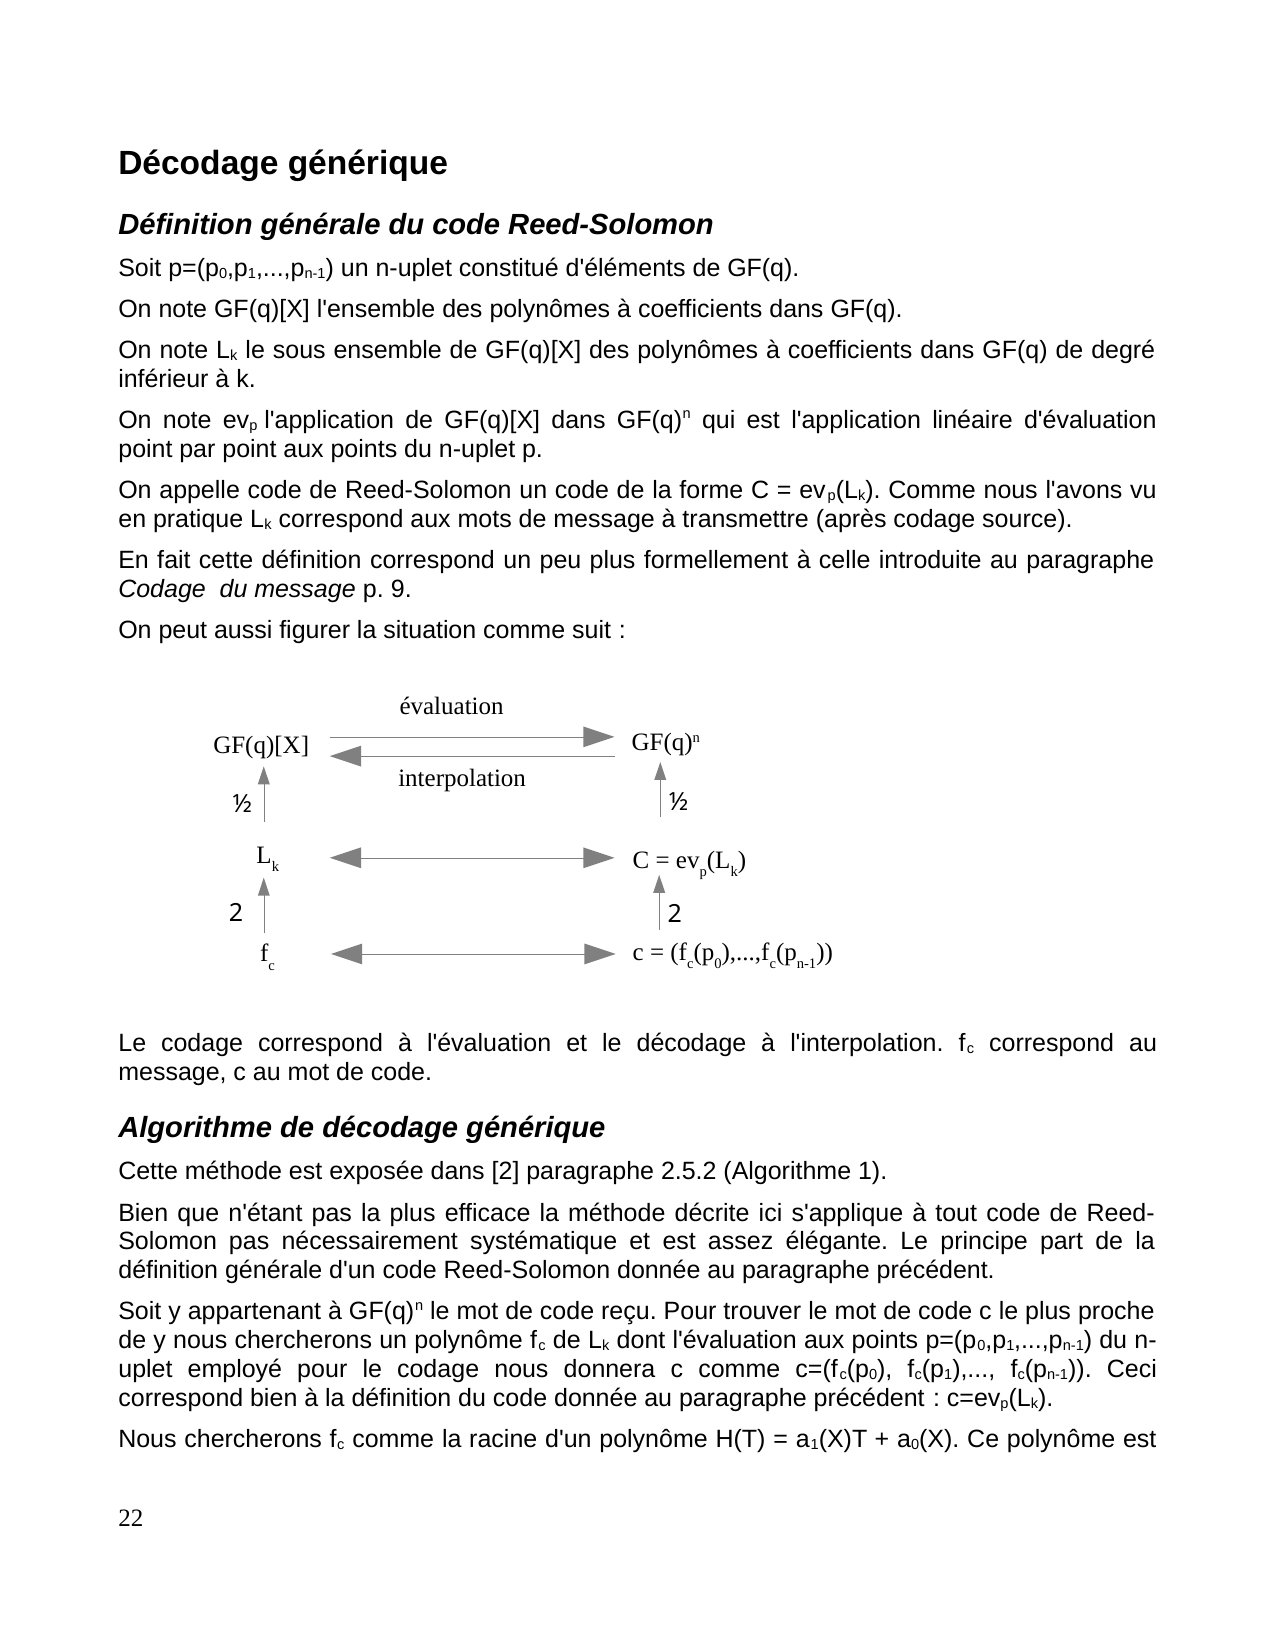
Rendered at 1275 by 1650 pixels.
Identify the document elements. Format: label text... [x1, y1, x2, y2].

text On appelle code de Reed-Solomon un code de la forme C = evp(Lk). Comme nous l'avons vu en pratique Lk correspond aux mots de message à transmettre (après codage source). [118, 475, 1157, 533]
text On peut aussi figurer la situation comme suit : [118, 615, 1157, 644]
subtitle Décodage générique [118, 143, 1157, 182]
text On note GF(q)[X] l'ensemble des polynômes à coefficients dans GF(q). [118, 294, 1157, 323]
text Nous chercherons fc comme la racine d'un polynôme H(T) = a1(X)T + a0(X). Ce polynôme est [118, 1424, 1157, 1453]
subtitle Algorithme de décodage générique [118, 1110, 1157, 1144]
text On note evp l'application de GF(q)[X] dans GF(q)n qui est l'application linéaire d'évaluation point par point aux points du n-uplet p. [118, 405, 1157, 463]
subtitle Définition générale du code Reed-Solomon [118, 207, 1157, 240]
text Soit y appartenant à GF(q)n le mot de code reçu. Pour trouver le mot de code c le plus proche de y nous chercherons un polynôme fc de Lk dont l'évaluation aux points p=(p0,p1,...,pn-1) du n-uplet employé pour le codage nous donnera c comme c=(fc(p0), fc(p1),..., fc(pn-1)). Ceci correspond bien à la définition du code donnée au paragraphe précédent : c=evp(Lk). [118, 1296, 1157, 1411]
text En fait cette définition correspond un peu plus formellement à celle introduite au paragraphe Codage du message p. 9. [118, 545, 1157, 603]
text Le codage correspond à l'évaluation et le décodage à l'interpolation. fc correspond au message, c au mot de code. [118, 1028, 1157, 1085]
text Cette méthode est exposée dans [2] paragraphe 2.5.2 (Algorithme 1). [118, 1156, 1157, 1185]
text On note Lk le sous ensemble de GF(q)[X] des polynômes à coefficients dans GF(q) de degré inférieur à k. [118, 335, 1157, 393]
text Bien que n'étant pas la plus efficace la méthode décrite ici s'applique à tout code de Reed-Solomon pas nécessairement systématique et est assez élégante. Le principe part de la définition générale d'un code Reed-Solomon donnée au paragraphe précédent. [118, 1198, 1157, 1284]
text Soit p=(p0,p1,...,pn-1) un n-uplet constitué d'éléments de GF(q). [118, 253, 1157, 282]
